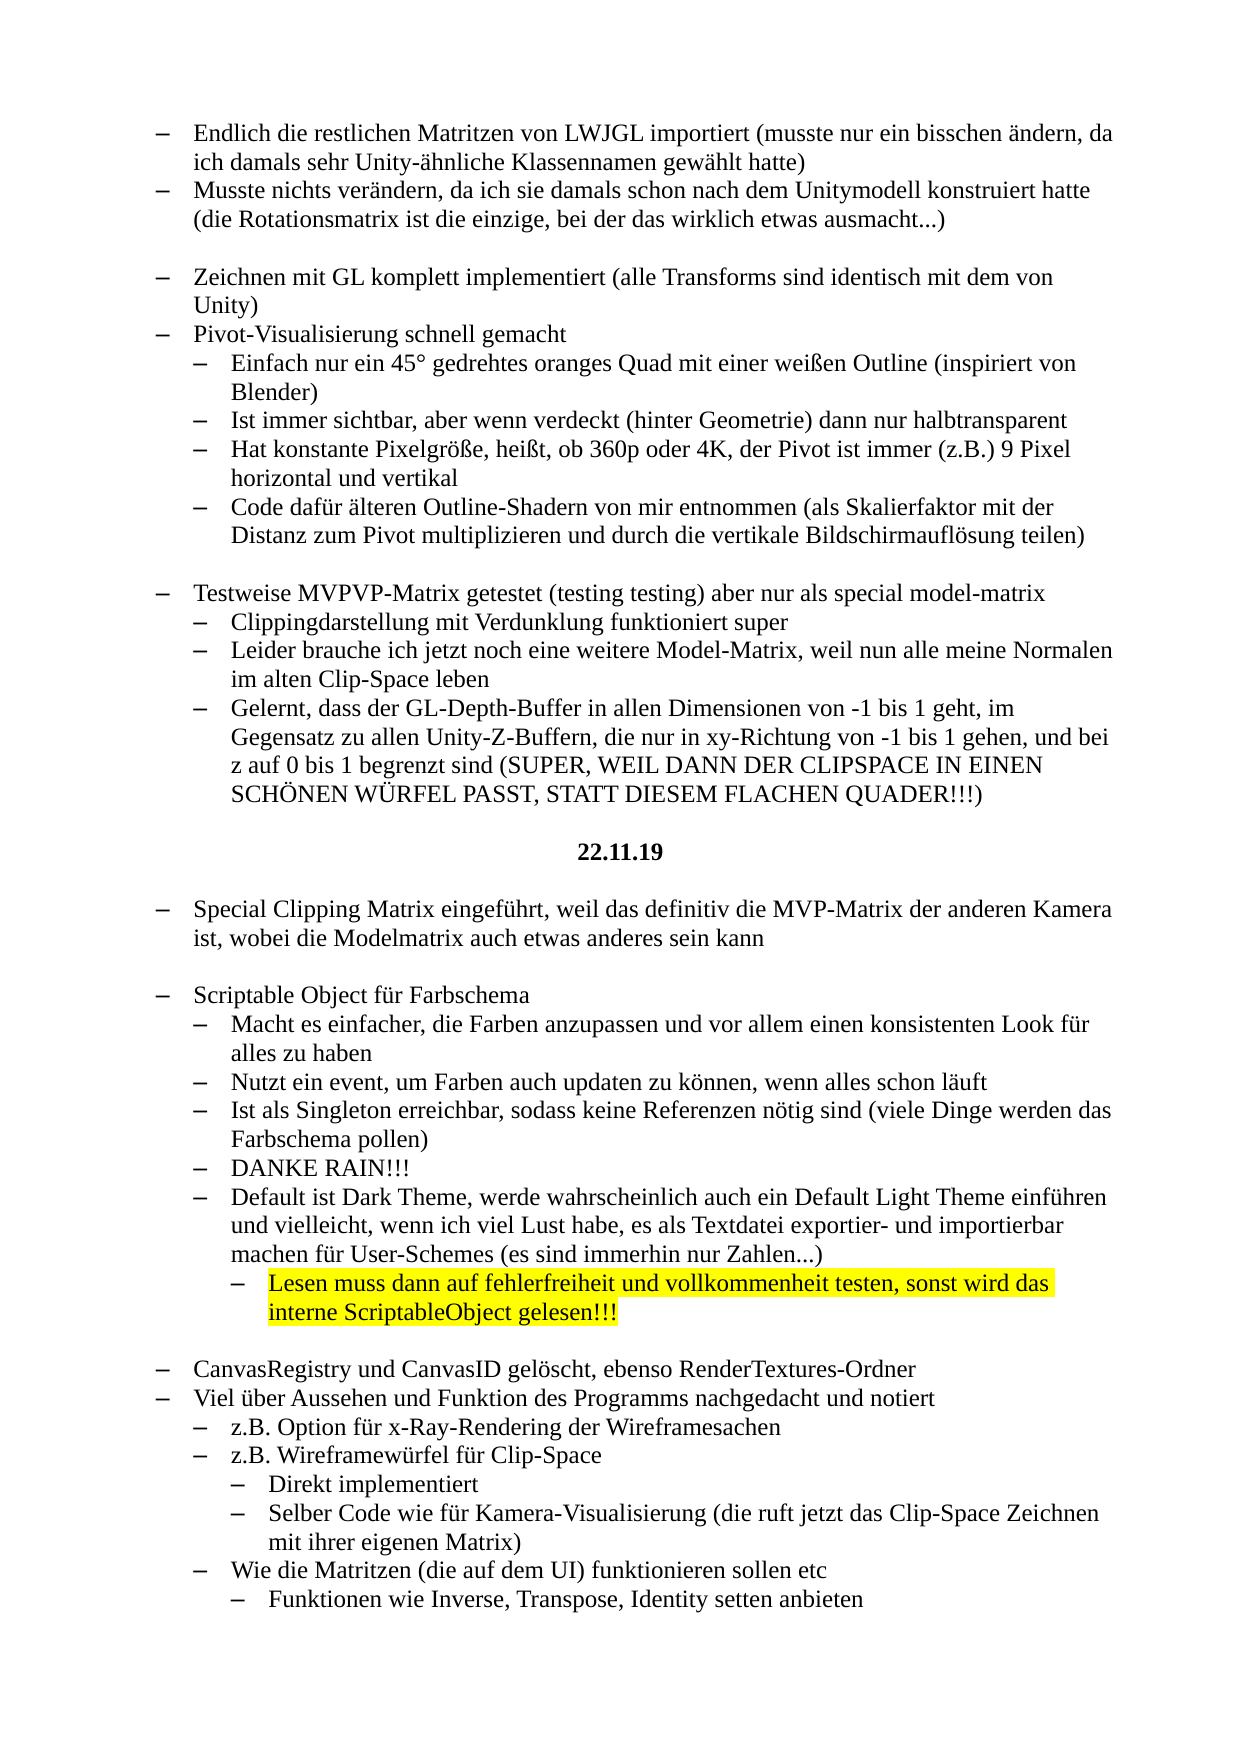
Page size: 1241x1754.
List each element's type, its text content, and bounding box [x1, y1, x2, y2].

list Nutzt ein event, um Farben auch updaten zu können, wenn alles schon läuft [193, 1067, 1122, 1096]
list Pivot-Visualisierung schnell gemacht [156, 319, 1122, 348]
list Lesen muss dann auf fehlerfreiheit und vollkommenheit testen, sonst wird das interne ScriptableObject gelesen!!! [231, 1268, 1122, 1326]
list Leider brauche ich jetzt noch eine weitere Model-Matrix, weil nun alle meine Normalen im alten Clip-Space leben [193, 636, 1122, 693]
list z.B. Option für x-Ray-Rendering der Wireframesachen [193, 1412, 1122, 1441]
list Hat konstante Pixelgröße, heißt, ob 360p oder 4K, der Pivot ist immer (z.B.) 9 Pixel horizontal und vertikal [193, 434, 1122, 492]
list Macht es einfacher, die Farben anzupassen und vor allem einen konsistenten Look für alles zu haben [193, 1009, 1122, 1067]
list Special Clipping Matrix eingeführt, weil das definitiv die MVP-Matrix der anderen Kamera ist, wobei die Modelmatrix auch etwas anderes sein kann [156, 894, 1122, 952]
list Ist als Singleton erreichbar, sodass keine Referenzen nötig sind (viele Dinge werden das Farbschema pollen) [193, 1096, 1122, 1153]
list Clippingdarstellung mit Verdunklung funktioniert super [193, 607, 1122, 636]
list DANKE RAIN!!! [193, 1153, 1122, 1182]
list Musste nichts verändern, da ich sie damals schon nach dem Unitymodell konstruiert hatte (die Rotationsmatrix ist die einzige, bei der das wirklich etwas ausmacht...) [156, 176, 1122, 233]
list Endlich die restlichen Matritzen von LWJGL importiert (musste nur ein bisschen ändern, da ich damals sehr Unity-ähnliche Klassennamen gewählt hatte) [156, 118, 1122, 176]
list Einfach nur ein 45° gedrehtes oranges Quad mit einer weißen Outline (inspiriert von Blender) [193, 348, 1122, 406]
list Ist immer sichtbar, aber wenn verdeckt (hinter Geometrie) dann nur halbtransparent [193, 406, 1122, 434]
text 22.11.19 [118, 837, 1122, 866]
list Scriptable Object für Farbschema [156, 981, 1122, 1009]
list Direkt implementiert [231, 1469, 1122, 1498]
list Gelernt, dass der GL-Depth-Buffer in allen Dimensionen von -1 bis 1 geht, im Gegensatz zu allen Unity-Z-Buffern, die nur in xy-Richtung von -1 bis 1 gehen, und bei z auf 0 bis 1 begrenzt sind (SUPER, WEIL DANN DER CLIPSPACE IN EINEN SCHÖNEN WÜRFEL PASST, STATT DIESEM FLACHEN QUADER!!!) [193, 693, 1122, 808]
list Zeichnen mit GL komplett implementiert (alle Transforms sind identisch mit dem von Unity) [156, 262, 1122, 319]
list z.B. Wireframewürfel für Clip-Space [193, 1441, 1122, 1469]
list Default ist Dark Theme, werde wahrscheinlich auch ein Default Light Theme einführen und vielleicht, wenn ich viel Lust habe, es als Textdatei exportier- und importierbar machen für User-Schemes (es sind immerhin nur Zahlen...) [193, 1182, 1122, 1268]
list Viel über Aussehen und Funktion des Programms nachgedacht und notiert [156, 1383, 1122, 1412]
list CanvasRegistry und CanvasID gelöscht, ebenso RenderTextures-Ordner [156, 1354, 1122, 1383]
list Wie die Matritzen (die auf dem UI) funktionieren sollen etc [193, 1556, 1122, 1584]
list Code dafür älteren Outline-Shadern von mir entnommen (als Skalierfaktor mit der Distanz zum Pivot multiplizieren und durch die vertikale Bildschirmauflösung teilen) [193, 492, 1122, 549]
list Testweise MVPVP-Matrix getestet (testing testing) aber nur als special model-matrix [156, 578, 1122, 607]
list Funktionen wie Inverse, Transpose, Identity setten anbieten [231, 1584, 1122, 1613]
list Selber Code wie für Kamera-Visualisierung (die ruft jetzt das Clip-Space Zeichnen mit ihrer eigenen Matrix) [231, 1498, 1122, 1556]
